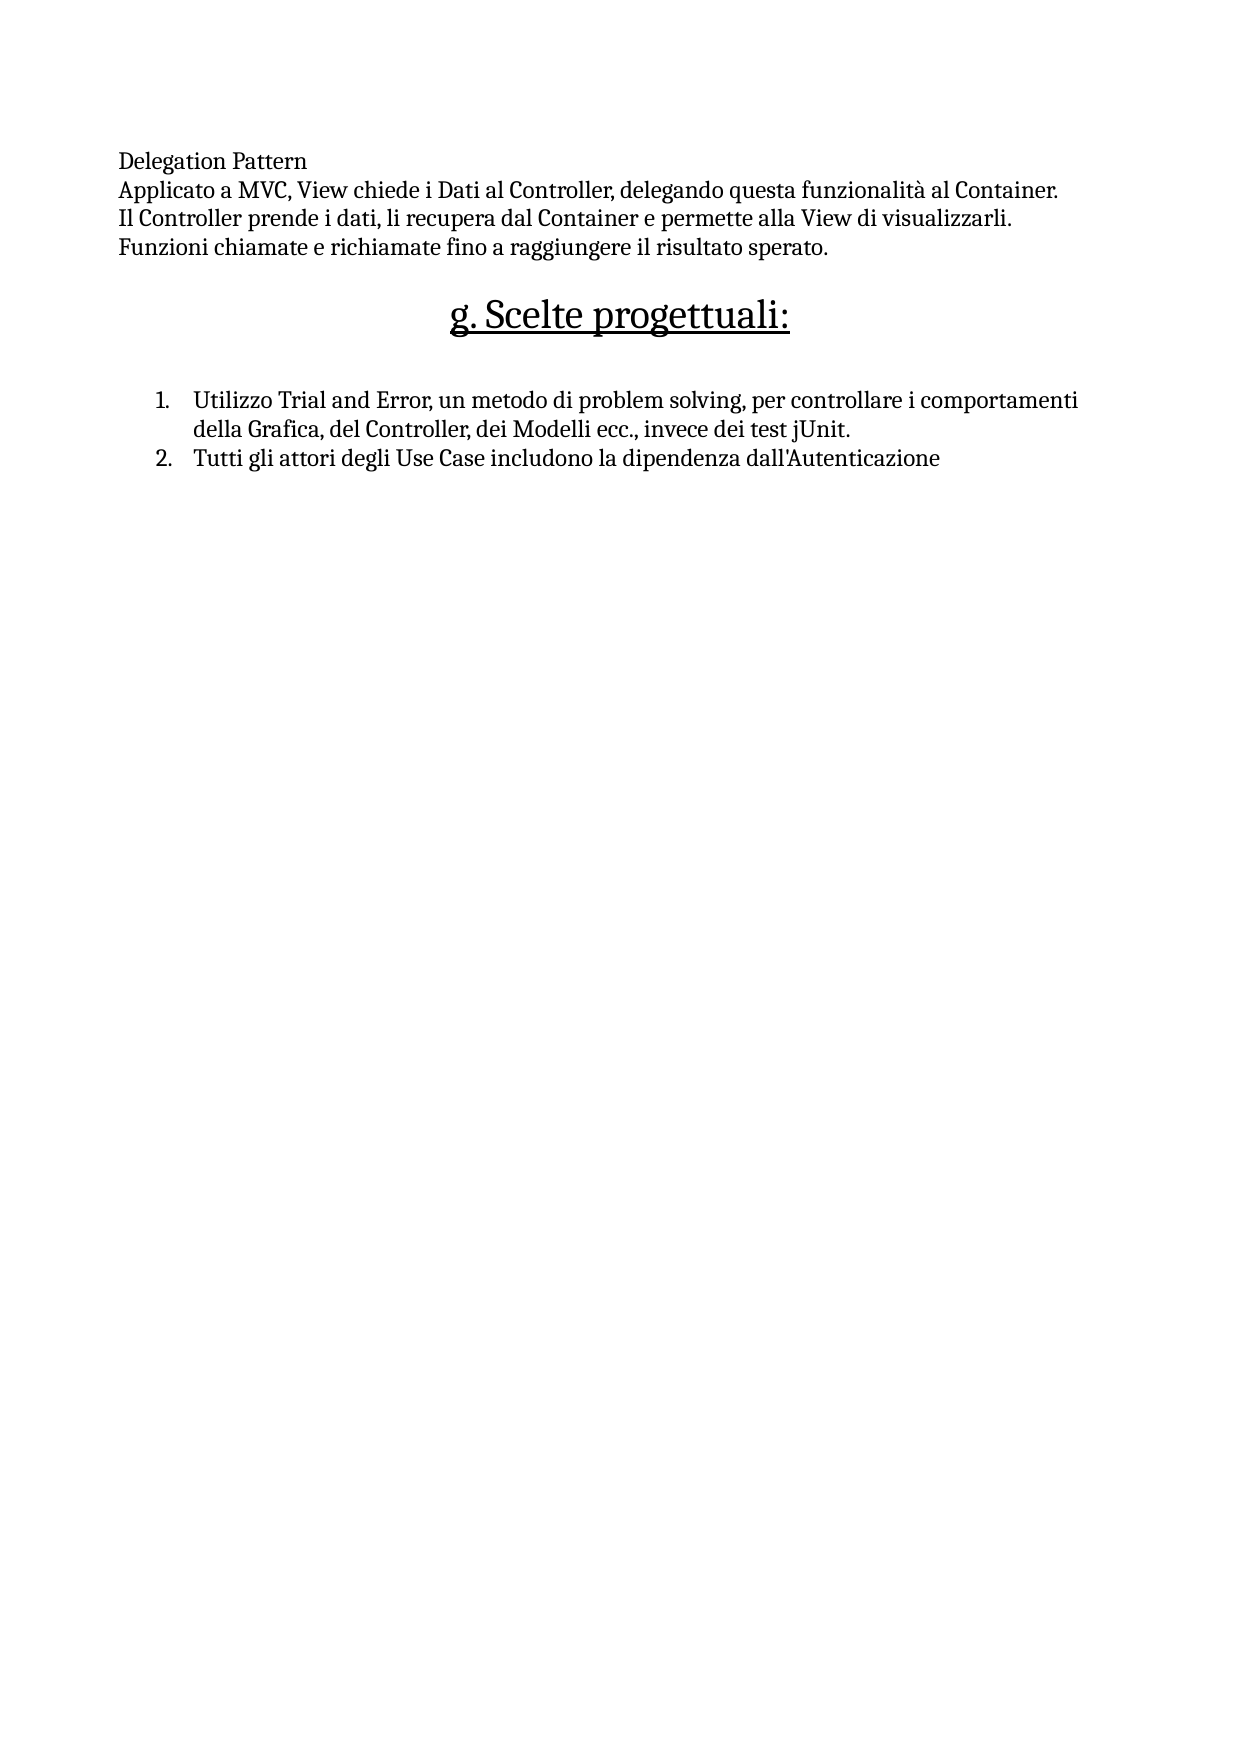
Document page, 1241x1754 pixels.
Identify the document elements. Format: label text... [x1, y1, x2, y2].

list Utilizzo Trial and Error, un metodo di problem solving, per controllare i comportamenti della Grafica, del Controller, dei Modelli ecc., invece dei test jUnit. [156, 386, 1122, 444]
text Applicato a MVC, View chiede i Dati al Controller, delegando questa funzionalità al Container. [118, 176, 1122, 204]
text Funzioni chiamate e richiamate fino a raggiungere il risultato sperato. [118, 233, 1122, 262]
text g. Scelte progettuali: [118, 291, 1122, 338]
text Delegation Pattern [118, 147, 1122, 176]
text Il Controller prende i dati, li recupera dal Container e permette alla View di visualizzarli. [118, 204, 1122, 233]
list Tutti gli attori degli Use Case includono la dipendenza dall'Autenticazione [156, 444, 1122, 473]
